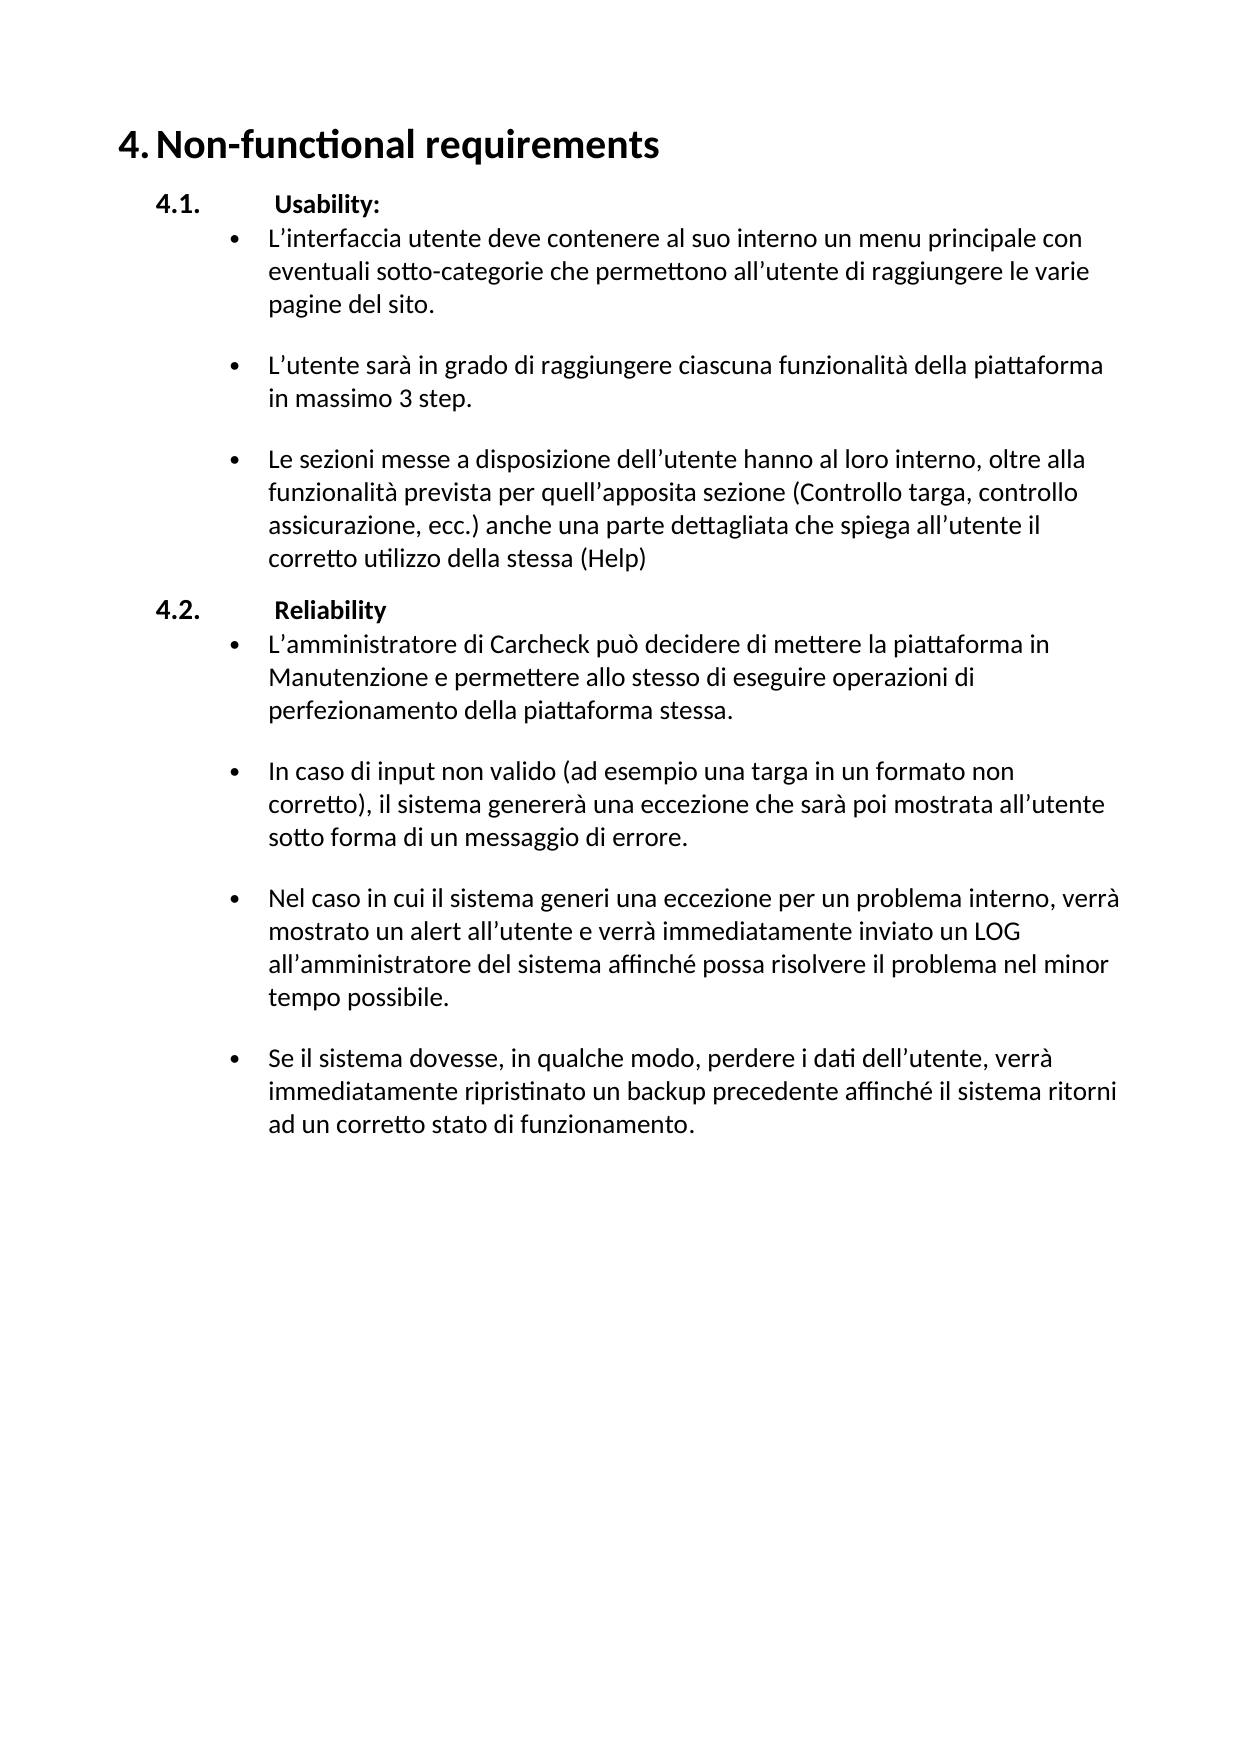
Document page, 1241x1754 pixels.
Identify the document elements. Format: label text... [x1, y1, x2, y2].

list Le sezioni messe a disposizione dell’utente hanno al loro interno, oltre alla funzionalità prevista per quell’apposita sezione (Controllo targa, controllo assicurazione, ecc.) anche una parte dettagliata che spiega all’utente il corretto utilizzo della stessa (Help) [231, 442, 1122, 574]
list Reliability [156, 591, 1122, 627]
list L’interfaccia utente deve contenere al suo interno un menu principale con eventuali sotto-categorie che permettono all’utente di raggiungere le varie pagine del sito. [231, 221, 1122, 348]
list Se il sistema dovesse, in qualche modo, perdere i dati dell’utente, verrà immediatamente ripristinato un backup precedente affinché il sistema ritorni ad un corretto stato di funzionamento. [231, 1041, 1122, 1168]
list In caso di input non valido (ad esempio una targa in un formato non corretto), il sistema genererà una eccezione che sarà poi mostrata all’utente sotto forma di un messaggio di errore. [231, 754, 1122, 881]
list Usability: [156, 186, 1122, 221]
list L’utente sarà in grado di raggiungere ciascuna funzionalità della piattaforma in massimo 3 step. [231, 348, 1122, 442]
list L’amministratore di Carcheck può decidere di mettere la piattaforma in Manutenzione e permettere allo stesso di eseguire operazioni di perfezionamento della piattaforma stessa. [231, 627, 1122, 754]
list Nel caso in cui il sistema generi una eccezione per un problema interno, verrà mostrato un alert all’utente e verrà immediatamente inviato un LOG all’amministratore del sistema affinché possa risolvere il problema nel minor tempo possibile. [231, 881, 1122, 1041]
list Non-functional requirements [118, 118, 1122, 169]
